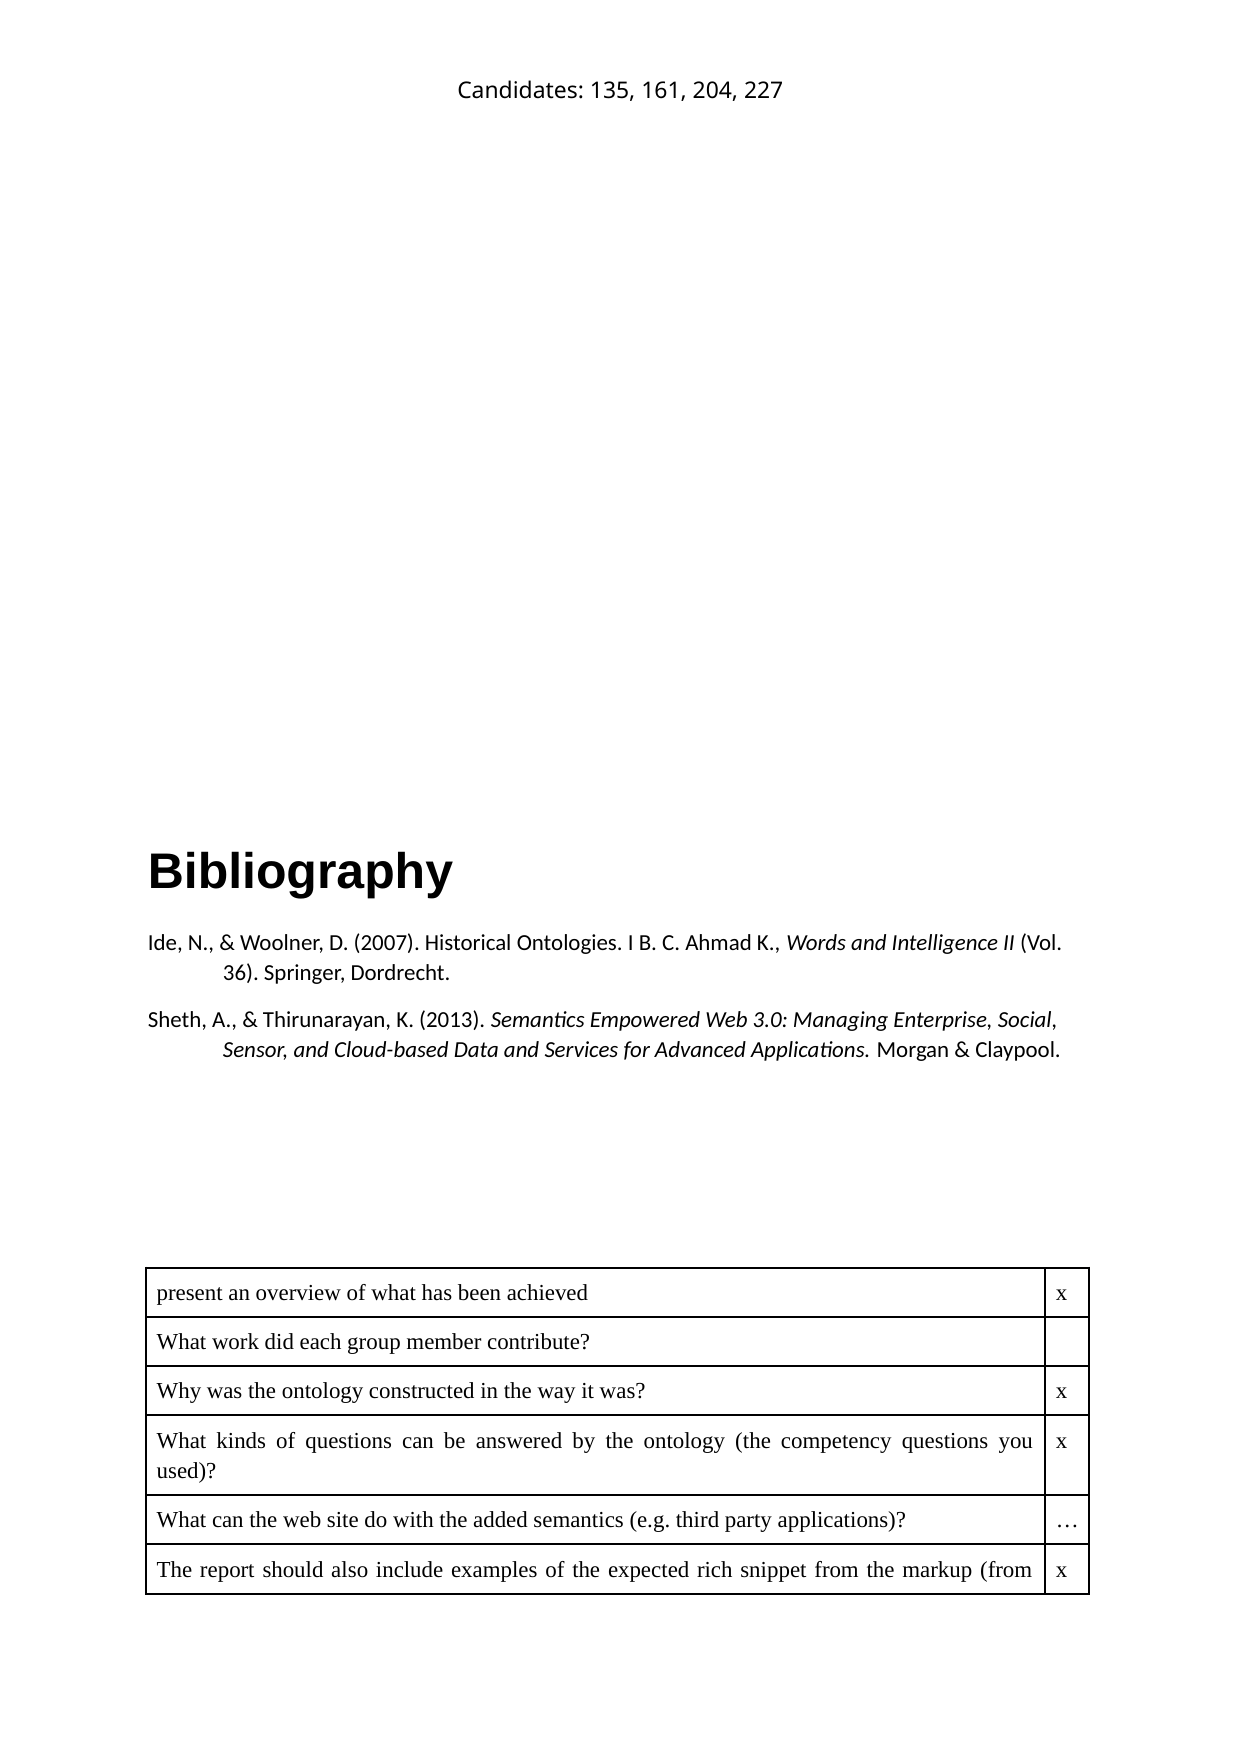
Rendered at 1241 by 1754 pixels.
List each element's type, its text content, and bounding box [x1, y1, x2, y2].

table_header present an overview of what has been achieved [147, 1269, 1044, 1316]
table_cell x [1046, 1545, 1088, 1592]
table_cell What kinds of questions can be answered by the ontology (the competency questions you used)? [147, 1416, 1044, 1494]
table_cell x [1046, 1367, 1088, 1414]
table_cell What work did each group member contribute? [147, 1318, 1044, 1365]
table_cell Why was the ontology constructed in the way it was? [147, 1367, 1044, 1414]
text Ide, N., & Woolner, D. (2007). Historical Ontologies. I B. C. Ahmad K., Words and Intelligence II (Vol. 36). Springer, Dordrecht. [148, 928, 1093, 986]
table_cell [1046, 1318, 1088, 1365]
text Sheth, A., & Thirunarayan, K. (2013). Semantics Empowered Web 3.0: Managing Enterprise, Social, Sensor, and Cloud-based Data and Services for Advanced Applications. Morgan & Claypool. [148, 1005, 1093, 1063]
table_cell … [1046, 1496, 1088, 1543]
table_header x [1046, 1269, 1088, 1316]
table_cell What can the web site do with the added semantics (e.g. third party applications)? [147, 1496, 1044, 1543]
table_cell The report should also include examples of the expected rich snippet from the markup (from [147, 1545, 1044, 1592]
subtitle Bibliography [148, 841, 1093, 899]
table_cell x [1046, 1416, 1088, 1494]
